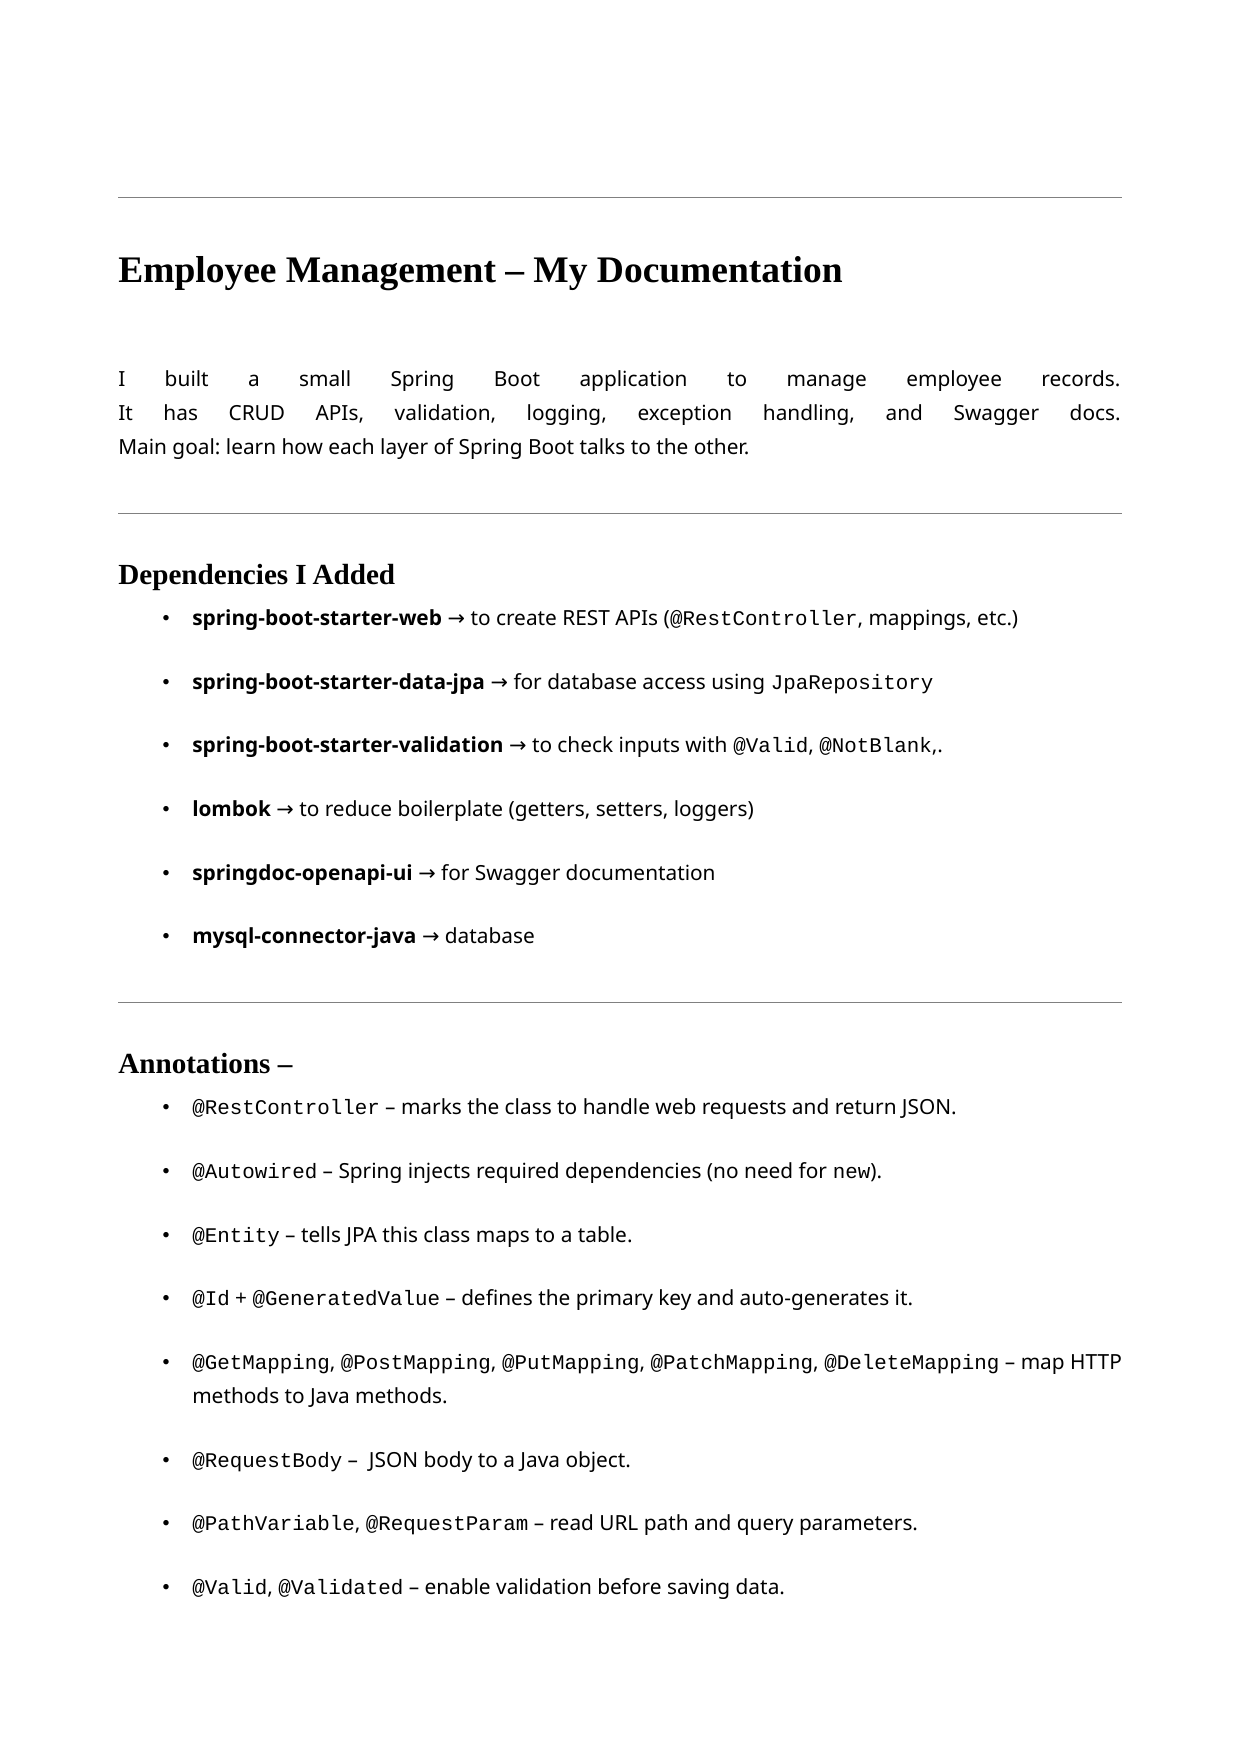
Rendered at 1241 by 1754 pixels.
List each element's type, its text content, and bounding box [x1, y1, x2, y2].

subtitle Annotations – [118, 1046, 1122, 1080]
list @Valid, @Validated – enable validation before saving data. [162, 1572, 1122, 1601]
list mysql-connector-java → database [162, 921, 1122, 950]
list @Id + @GeneratedValue – defines the primary key and auto-generates it. [162, 1283, 1122, 1312]
text I built a small Spring Boot application to manage employee records. It has CRUD APIs, validation, logging, exception handling, and Swagger docs. Main goal: learn how each layer of Spring Boot talks to the other. [118, 364, 1122, 461]
list @RestController – marks the class to handle web requests and return JSON. [162, 1092, 1122, 1121]
list @RequestBody – JSON body to a Java object. [162, 1445, 1122, 1473]
list @Entity – tells JPA this class maps to a table. [162, 1220, 1122, 1248]
list @GetMapping, @PostMapping, @PutMapping, @PatchMapping, @DeleteMapping – map HTTP methods to Java methods. [162, 1347, 1122, 1410]
subtitle Employee Management – My Documentation [118, 248, 1122, 291]
list @PathVariable, @RequestParam – read URL path and query parameters. [162, 1508, 1122, 1537]
list spring-boot-starter-data-jpa → for database access using JpaRepository [162, 667, 1122, 696]
list @Autowired – Spring injects required dependencies (no need for new). [162, 1156, 1122, 1185]
list lombok → to reduce boilerplate (getters, setters, loggers) [162, 794, 1122, 823]
subtitle Dependencies I Added [118, 557, 1122, 591]
list spring-boot-starter-web → to create REST APIs (@RestController, mappings, etc.) [162, 603, 1122, 632]
list springdoc-openapi-ui → for Swagger documentation [162, 858, 1122, 886]
list spring-boot-starter-validation → to check inputs with @Valid, @NotBlank,. [162, 731, 1122, 759]
